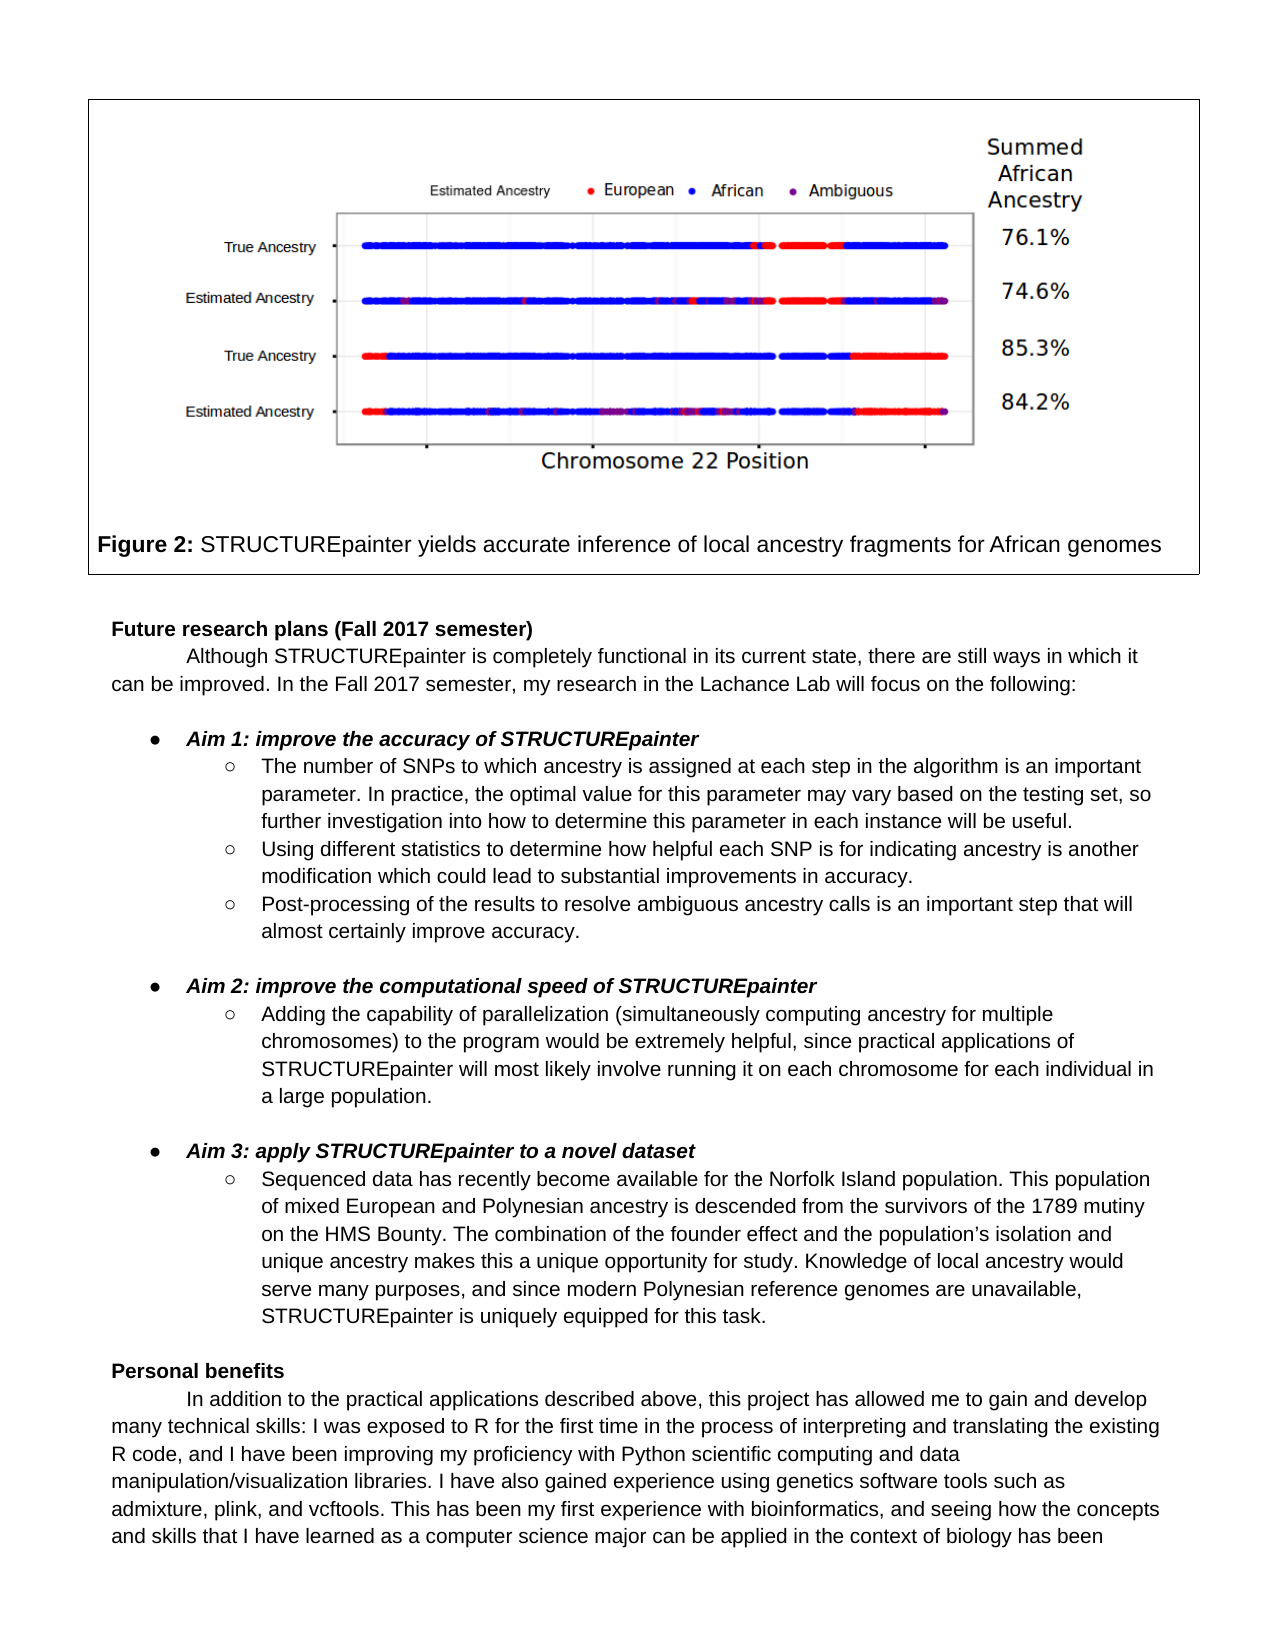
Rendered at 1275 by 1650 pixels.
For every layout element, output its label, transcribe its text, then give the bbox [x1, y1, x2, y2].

text Although STRUCTUREpainter is completely functional in its current state, there are still ways in which it can be improved. In the Fall 2017 semester, my research in the Lachance Lab will focus on the following: [111, 644, 1164, 696]
list The number of SNPs to which ancestry is assigned at each step in the algorithm is an important parameter. In practice, the optimal value for this parameter may vary based on the testing set, so further investigation into how to determine this parameter in each instance will be useful. [223, 754, 1164, 833]
list Aim 1: improve the accuracy of STRUCTUREpainter [148, 727, 1164, 751]
text Future research plans (Fall 2017 semester) [111, 617, 1164, 641]
list Aim 3: apply STRUCTUREpainter to a novel dataset [148, 1139, 1164, 1163]
list Adding the capability of parallelization (simultaneously computing ancestry for multiple chromosomes) to the program would be extremely helpful, since practical applications of STRUCTUREpainter will most likely involve running it on each chromosome for each individual in a large population. [223, 1002, 1164, 1108]
list Aim 2: improve the computational speed of STRUCTUREpainter [148, 974, 1164, 998]
list Sequenced data has recently become available for the Norfolk Island population. This population of mixed European and Polynesian ancestry is descended from the survivors of the 1789 mutiny on the HMS Bounty. The combination of the founder effect and the population’s isolation and unique ancestry makes this a unique opportunity for study. Knowledge of local ancestry would serve many purposes, and since modern Polynesian reference genomes are unavailable, STRUCTUREpainter is uniquely equipped for this task. [223, 1167, 1164, 1328]
text Figure 2: STRUCTUREpainter yields accurate inference of local ancestry fragments for African genomes [97, 531, 1190, 558]
list Post-processing of the results to resolve ambiguous ancestry calls is an important step that will almost certainly improve accuracy. [223, 892, 1164, 943]
text In addition to the practical applications described above, this project has allowed me to gain and develop many technical skills: I was exposed to R for the first time in the process of interpreting and translating the existing R code, and I have been improving my proficiency with Python scientific computing and data manipulation/visualization libraries. I have also gained experience using genetics software tools such as admixture, plink, and vcftools. This has been my first experience with bioinformatics, and seeing how the concepts and skills that I have learned as a computer science major can be applied in the context of biology has been [111, 1387, 1164, 1548]
text Personal benefits [111, 1359, 1164, 1383]
list Using different statistics to determine how helpful each SNP is for indicating ancestry is another modification which could lead to substantial improvements in accuracy. [223, 837, 1164, 888]
picture [156, 108, 1131, 503]
